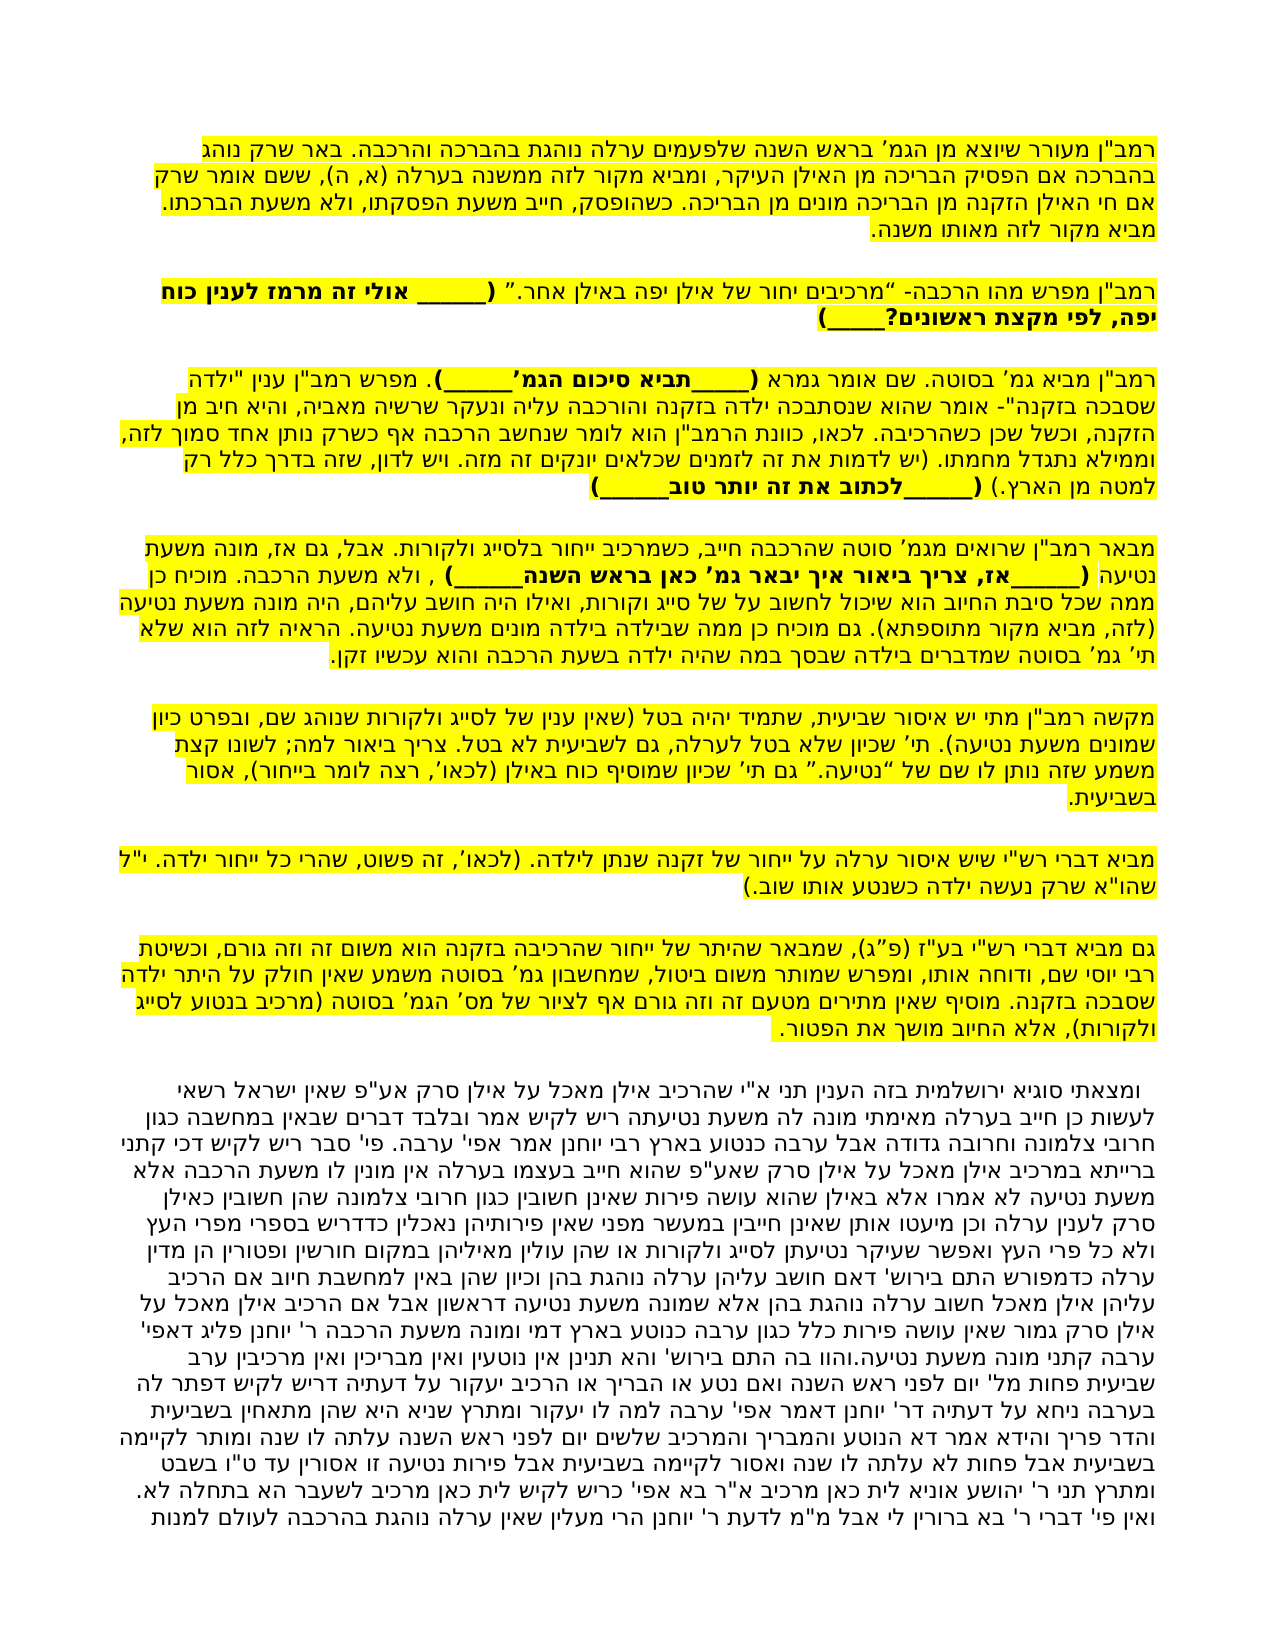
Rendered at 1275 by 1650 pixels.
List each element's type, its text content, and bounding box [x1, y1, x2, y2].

text מקשה רמב"ן מתי יש איסור שביעית, שתמיד יהיה בטל (שאין ענין של לסייג ולקורות שנוהג שם, ובפרט כיון שמונים משעת נטיעה). תי’ שכיון שלא בטל לערלה, גם לשביעית לא בטל. צריך ביאור למה; לשונו קצת משמע שזה נותן לו שם של “נטיעה.” גם תי’ שכיון שמוסיף כוח באילן (לכאו’, רצה לומר בייחור), אסור בשביעית. [118, 704, 1157, 811]
text רמב"ן מפרש מהו הרכבה- “מרכיבים יחור של אילן יפה באילן אחר.” (______ אולי זה מרמז לענין כוח יפה, לפי מקצת ראשונים?_____) [118, 278, 1157, 331]
text מביא דברי רש"י שיש איסור ערלה על ייחור של זקנה שנתן לילדה. (לכאו’, זה פשוט, שהרי כל ייחור ילדה. י"ל שהו"א שרק נעשה ילדה כשנטע אותו שוב.) [118, 846, 1157, 899]
text מבאר רמב"ן שרואים מגמ’ סוטה שהרכבה חייב, כשמרכיב ייחור בלסייג ולקורות. אבל, גם אז, מונה משעת נטיעה (______אז, צריך ביאור איך יבאר גמ’ כאן בראש השנה______) , ולא משעת הרכבה. מוכיח כן ממה שכל סיבת החיוב הוא שיכול לחשוב על של סייג וקורות, ואילו היה חושב עליהם, היה מונה משעת נטיעה (לזה, מביא מקור מתוספתא). גם מוכיח כן ממה שבילדה בילדה מונים משעת נטיעה. הראיה לזה הוא שלא תי’ גמ’ בסוטה שמדברים בילדה שבסך במה שהיה ילדה בשעת הרכבה והוא עכשיו זקן. [118, 535, 1157, 669]
text גם מביא דברי רש"י בע"ז (פ”ג), שמבאר שהיתר של ייחור שהרכיבה בזקנה הוא משום זה וזה גורם, וכשיטת רבי יוסי שם, ודוחה אותו, ומפרש שמותר משום ביטול, שמחשבון גמ’ בסוטה משמע שאין חולק על היתר ילדה שסבכה בזקנה. מוסיף שאין מתירים מטעם זה וזה גורם אף לציור של מס’ הגמ’ בסוטה (מרכיב בנטוע לסייג ולקורות), אלא החיוב מושך את הפטור. [118, 935, 1157, 1042]
text רמב"ן מעורר שיוצא מן הגמ’ בראש השנה שלפעמים ערלה נוהגת בהברכה והרכבה. באר שרק נוהג בהברכה אם הפסיק הבריכה מן האילן העיקר, ומביא מקור לזה ממשנה בערלה (א, ה), ששם אומר שרק אם חי האילן הזקנה מן הבריכה מונים מן הבריכה. כשהופסק, חייב משעת הפסקתו, ולא משעת הברכתו. מביא מקור לזה מאותו משנה. [118, 136, 1157, 242]
text ומצאתי סוגיא ירושלמית בזה הענין תני א"י שהרכיב אילן מאכל על אילן סרק אע"פ שאין ישראל רשאי לעשות כן חייב בערלה מאימתי מונה לה משעת נטיעתה ריש לקיש אמר ובלבד דברים שבאין במחשבה כגון חרובי צלמונה וחרובה גדודה אבל ערבה כנטוע בארץ רבי יוחנן אמר אפי' ערבה. פי' סבר ריש לקיש דכי קתני ברייתא במרכיב אילן מאכל על אילן סרק שאע"פ שהוא חייב בעצמו בערלה אין מונין לו משעת הרכבה אלא משעת נטיעה לא אמרו אלא באילן שהוא עושה פירות שאינן חשובין כגון חרובי צלמונה שהן חשובין כאילן סרק לענין ערלה וכן מיעטו אותן שאינן חייבין במעשר מפני שאין פירותיהן נאכלין כדדריש בספרי מפרי העץ ולא כל פרי העץ ואפשר שעיקר נטיעתן לסייג ולקורות או שהן עולין מאיליהן במקום חורשין ופטורין הן מדין ערלה כדמפורש התם בירוש' דאם חושב עליהן ערלה נוהגת בהן וכיון שהן באין למחשבת חיוב אם הרכיב עליהן אילן מאכל חשוב ערלה נוהגת בהן אלא שמונה משעת נטיעה דראשון אבל אם הרכיב אילן מאכל על אילן סרק גמור שאין עושה פירות כלל כגון ערבה כנוטע בארץ דמי ומונה משעת הרכבה ר' יוחנן פליג דאפי' ערבה קתני מונה משעת נטיעה.והוו בה התם בירוש' והא תנינן אין נוטעין ואין מבריכין ואין מרכיבין ערב שביעית פחות מל' יום לפני ראש השנה ואם נטע או הבריך או הרכיב יעקור על דעתיה דריש לקיש דפתר לה בערבה ניחא על דעתיה דר' יוחנן דאמר אפי' ערבה למה לו יעקור ומתרץ שניא היא שהן מתאחין בשביעית והדר פריך והידא אמר דא הנוטע והמבריך והמרכיב שלשים יום לפני ראש השנה עלתה לו שנה ומותר לקיימה בשביעית אבל פחות לא עלתה לו שנה ואסור לקיימה בשביעית אבל פירות נטיעה זו אסורין עד ט"ו בשבט ומתרץ תני ר' יהושע אוניא לית כאן מרכיב א"ר בא אפי' כריש לקיש לית כאן מרכיב לשעבר הא בתחלה לא.ואין פי' דברי ר' בא ברורין לי אבל מ"מ לדעת ר' יוחנן הרי מעלין שאין ערלה נוהגת בהרכבה לעולם למנות [118, 1077, 1157, 1530]
text רמב"ן מביא גמ’ בסוטה. שם אומר גמרא (_____תביא סיכום הגמ’______). מפרש רמב"ן ענין "ילדה שסבכה בזקנה"- אומר שהוא שנסתבכה ילדה בזקנה והורכבה עליה ונעקר שרשיה מאביה, והיא חיב מן הזקנה, וכשל שכן כשהרכיבה. לכאו, כוונת הרמב"ן הוא לומר שנחשב הרכבה אף כשרק נותן אחד סמוך לזה, וממילא נתגדל מחמתו. (יש לדמות את זה לזמנים שכלאים יונקים זה מזה. ויש לדון, שזה בדרך כלל רק למטה מן הארץ.) (______לכתוב את זה יותר טוב______) [118, 367, 1157, 500]
